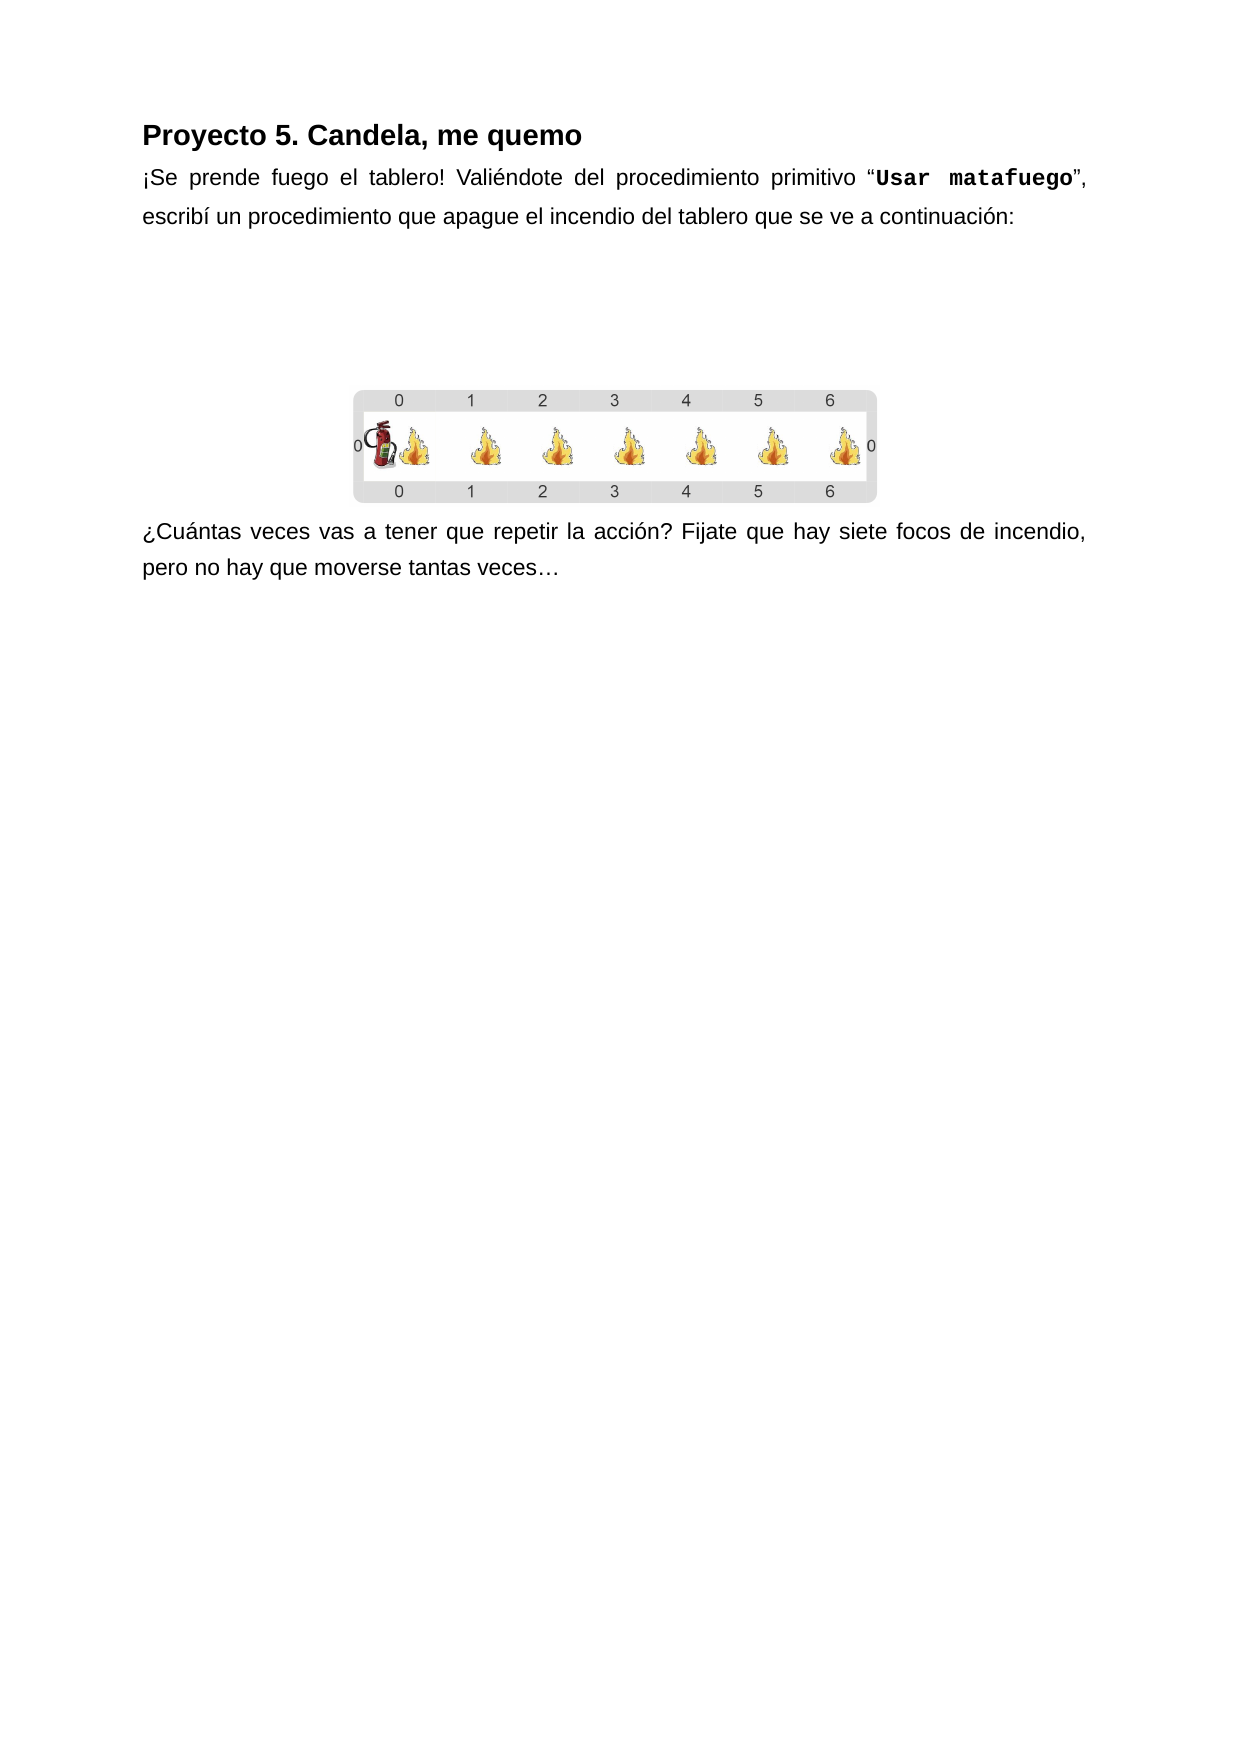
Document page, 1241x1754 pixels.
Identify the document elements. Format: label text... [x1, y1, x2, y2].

text ¿Cuántas veces vas a tener que repetir la acción? Fijate que hay siete focos de incendio, pero no hay que moverse tantas veces… [142, 518, 1087, 580]
picture [348, 385, 881, 507]
text ¡Se prende fuego el tablero! Valiéndote del procedimiento primitivo “Usar matafuego”, escribí un procedimiento que apague el incendio del tablero que se ve a continuación: [142, 164, 1087, 229]
text Proyecto 5. Candela, me quemo [142, 118, 1087, 152]
